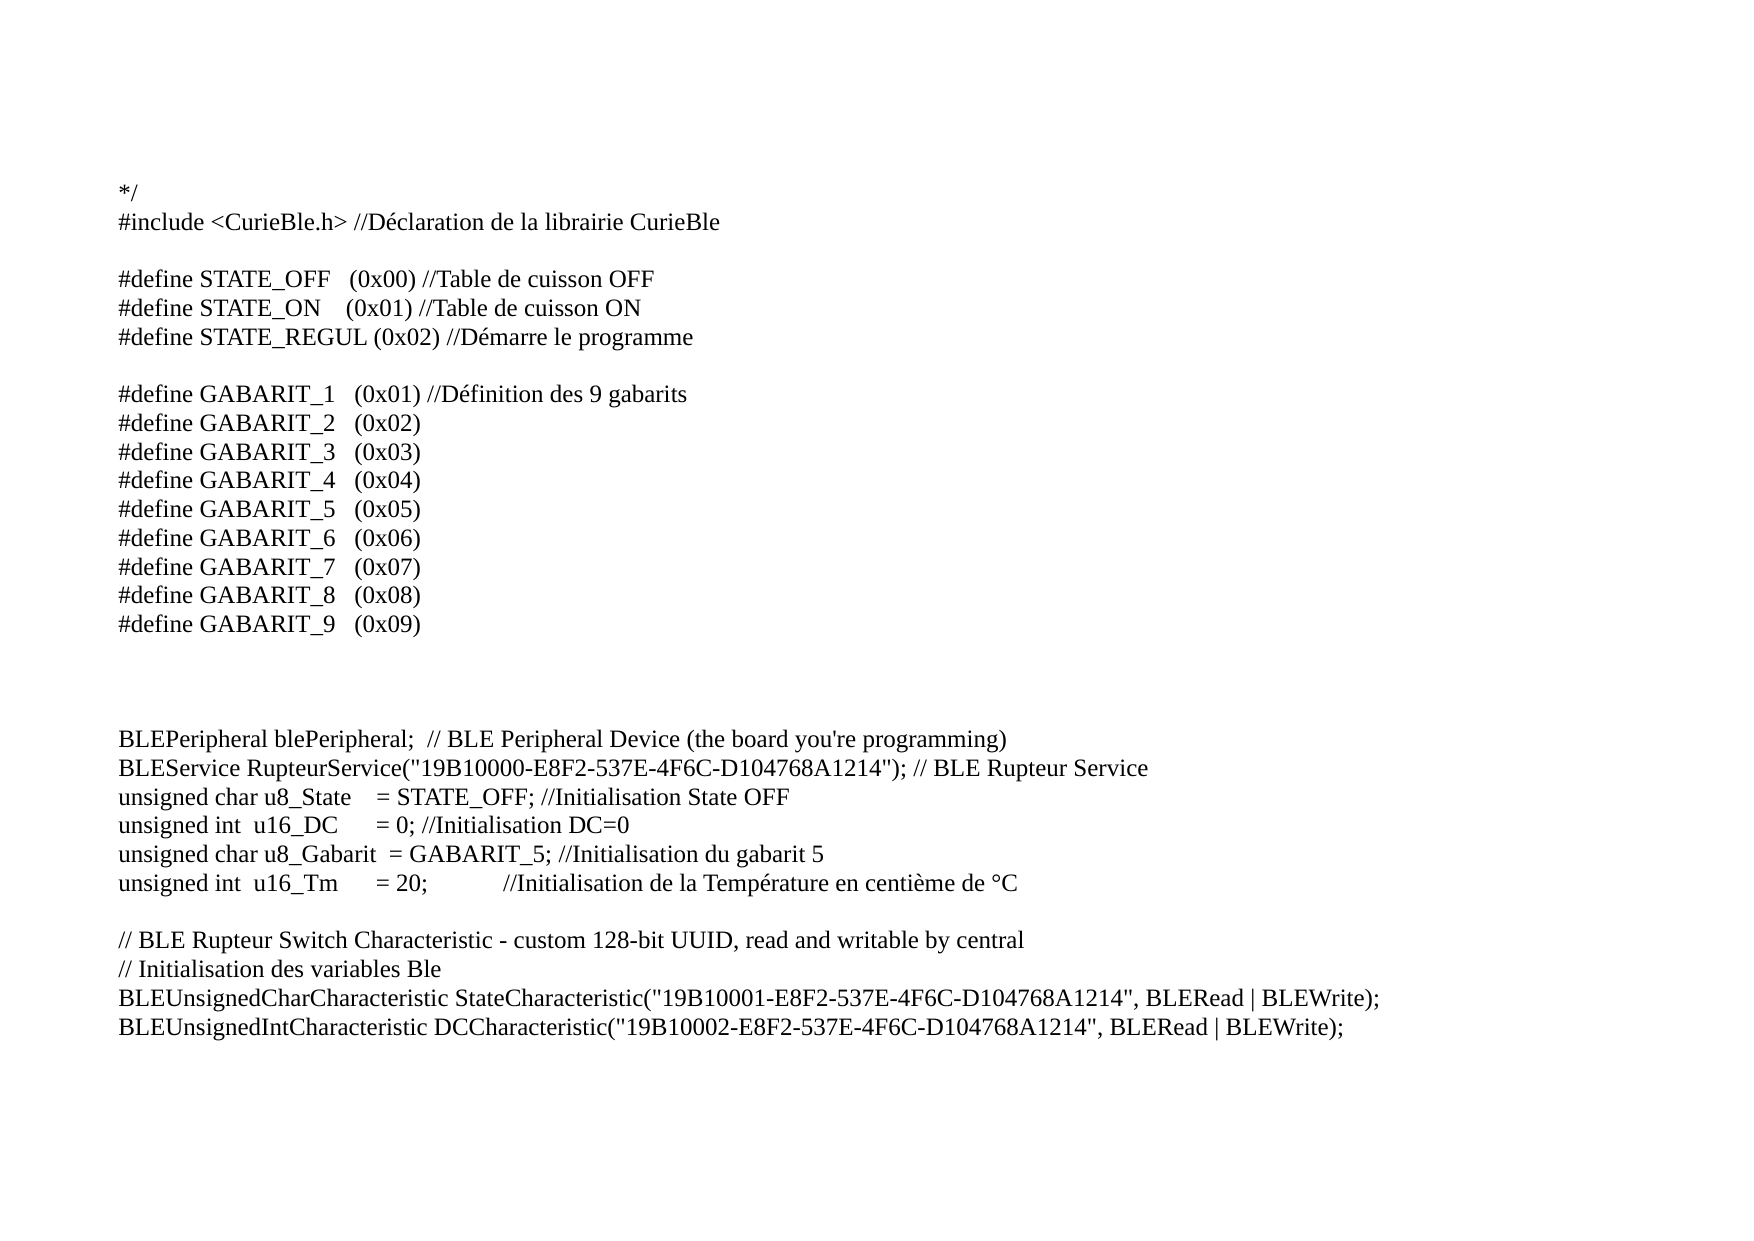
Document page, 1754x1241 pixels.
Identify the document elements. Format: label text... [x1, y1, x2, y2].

text #define GABARIT_7 (0x07) [118, 552, 1635, 581]
text #define STATE_ON (0x01) //Table de cuisson ON [118, 293, 1635, 322]
text unsigned int u16_Tm = 20; //Initialisation de la Température en centième de °C [118, 868, 1635, 897]
text unsigned char u8_State = STATE_OFF; //Initialisation State OFF [118, 782, 1635, 811]
text BLEUnsignedIntCharacteristic DCCharacteristic("19B10002-E8F2-537E-4F6C-D104768A1214", BLERead | BLEWrite); [118, 1012, 1635, 1041]
text #define GABARIT_8 (0x08) [118, 581, 1635, 609]
text unsigned int u16_DC = 0; //Initialisation DC=0 [118, 811, 1635, 839]
text */ [118, 178, 1635, 207]
text // Initialisation des variables Ble [118, 954, 1635, 983]
text #define GABARIT_3 (0x03) [118, 437, 1635, 466]
text #define GABARIT_6 (0x06) [118, 523, 1635, 552]
text #define STATE_REGUL (0x02) //Démarre le programme [118, 322, 1635, 351]
text #define STATE_OFF (0x00) //Table de cuisson OFF [118, 264, 1635, 293]
text unsigned char u8_Gabarit = GABARIT_5; //Initialisation du gabarit 5 [118, 839, 1635, 868]
text #define GABARIT_4 (0x04) [118, 466, 1635, 494]
text BLEUnsignedCharCharacteristic StateCharacteristic("19B10001-E8F2-537E-4F6C-D104768A1214", BLERead | BLEWrite); [118, 983, 1635, 1012]
text #include <CurieBle.h> //Déclaration de la librairie CurieBle [118, 207, 1635, 236]
text BLEPeripheral blePeripheral; // BLE Peripheral Device (the board you're programming) [118, 724, 1635, 753]
text #define GABARIT_5 (0x05) [118, 494, 1635, 523]
text BLEService RupteurService("19B10000-E8F2-537E-4F6C-D104768A1214"); // BLE Rupteur Service [118, 753, 1635, 782]
text #define GABARIT_9 (0x09) [118, 609, 1635, 638]
text // BLE Rupteur Switch Characteristic - custom 128-bit UUID, read and writable by central [118, 926, 1635, 954]
text #define GABARIT_1 (0x01) //Définition des 9 gabarits [118, 379, 1635, 408]
text #define GABARIT_2 (0x02) [118, 408, 1635, 437]
